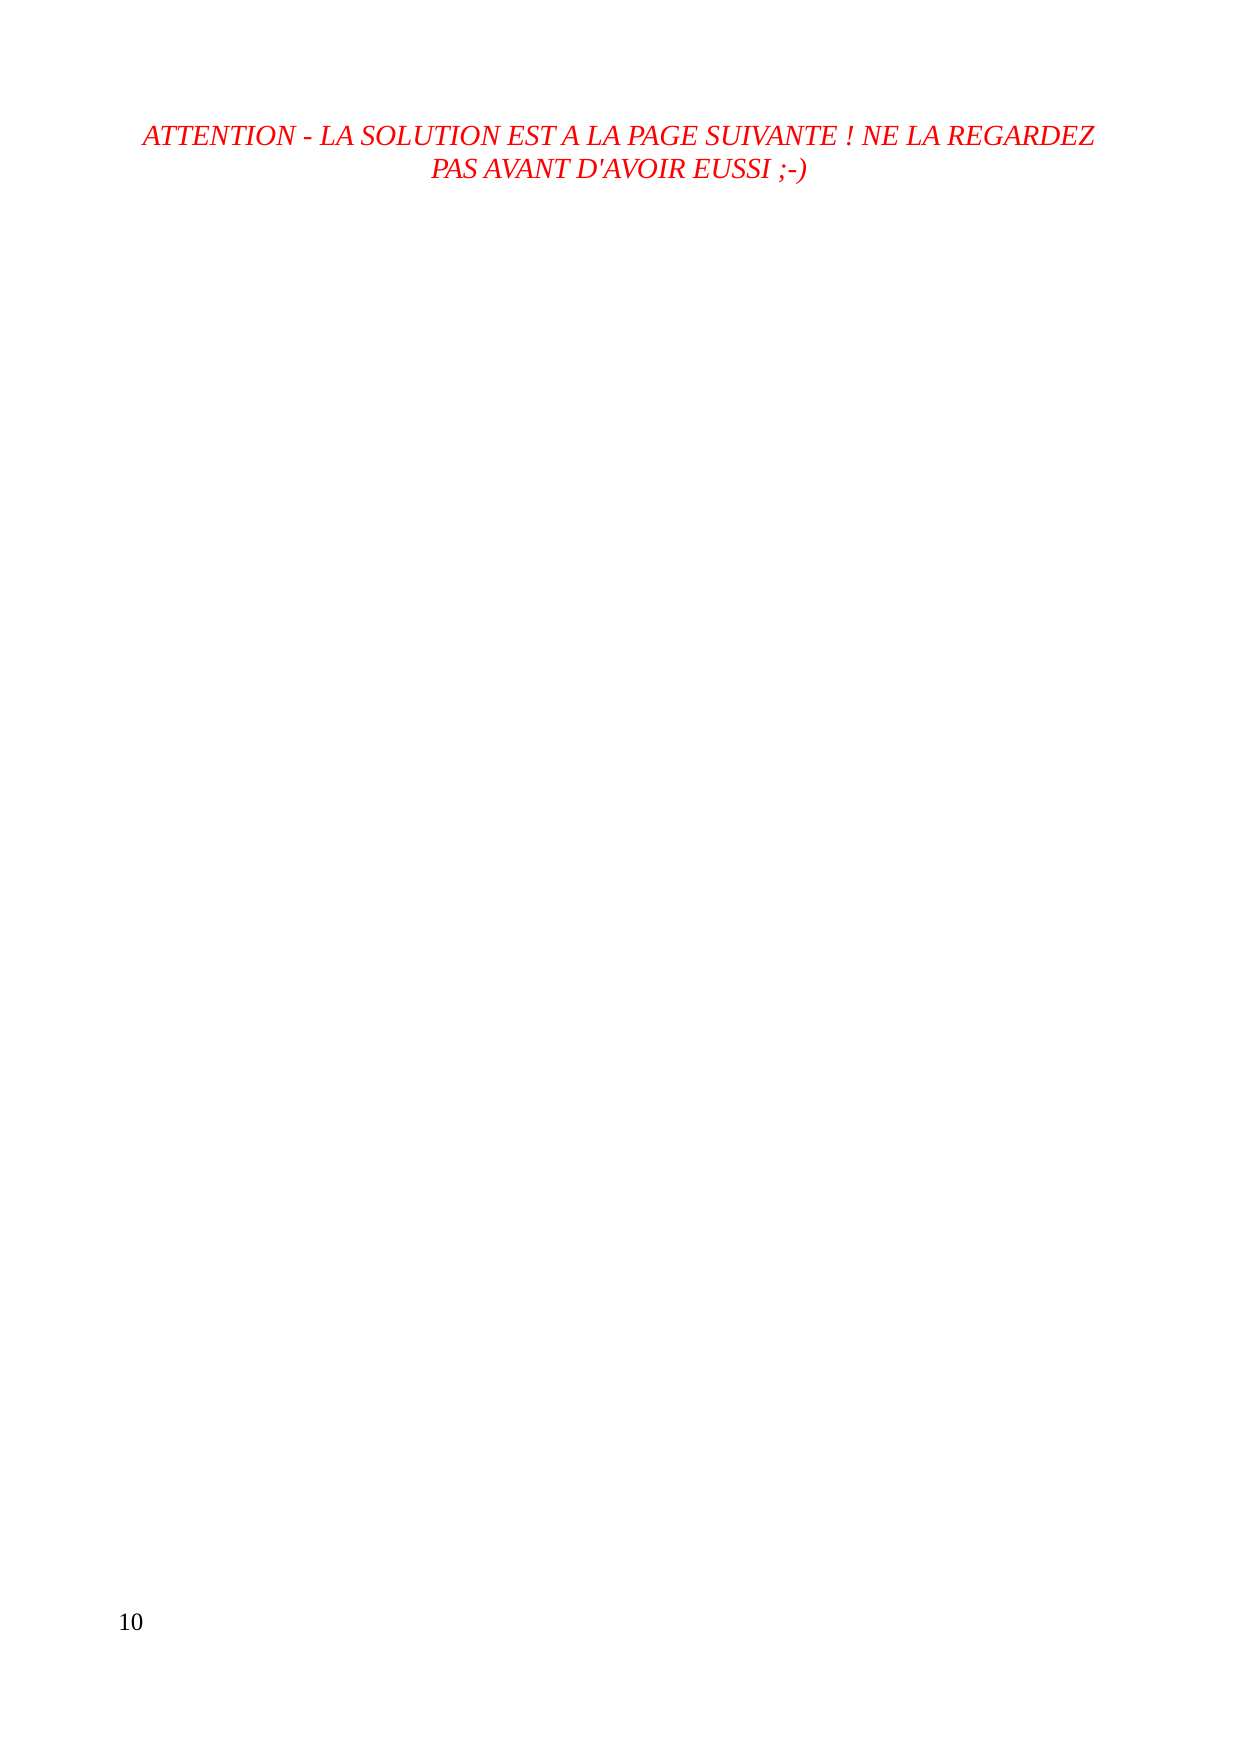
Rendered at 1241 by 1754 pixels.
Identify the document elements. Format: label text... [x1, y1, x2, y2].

text ATTENTION - LA SOLUTION EST A LA PAGE SUIVANTE ! NE LA REGARDEZ PAS AVANT D'AVOIR EUSSI ;-) [118, 118, 1122, 185]
